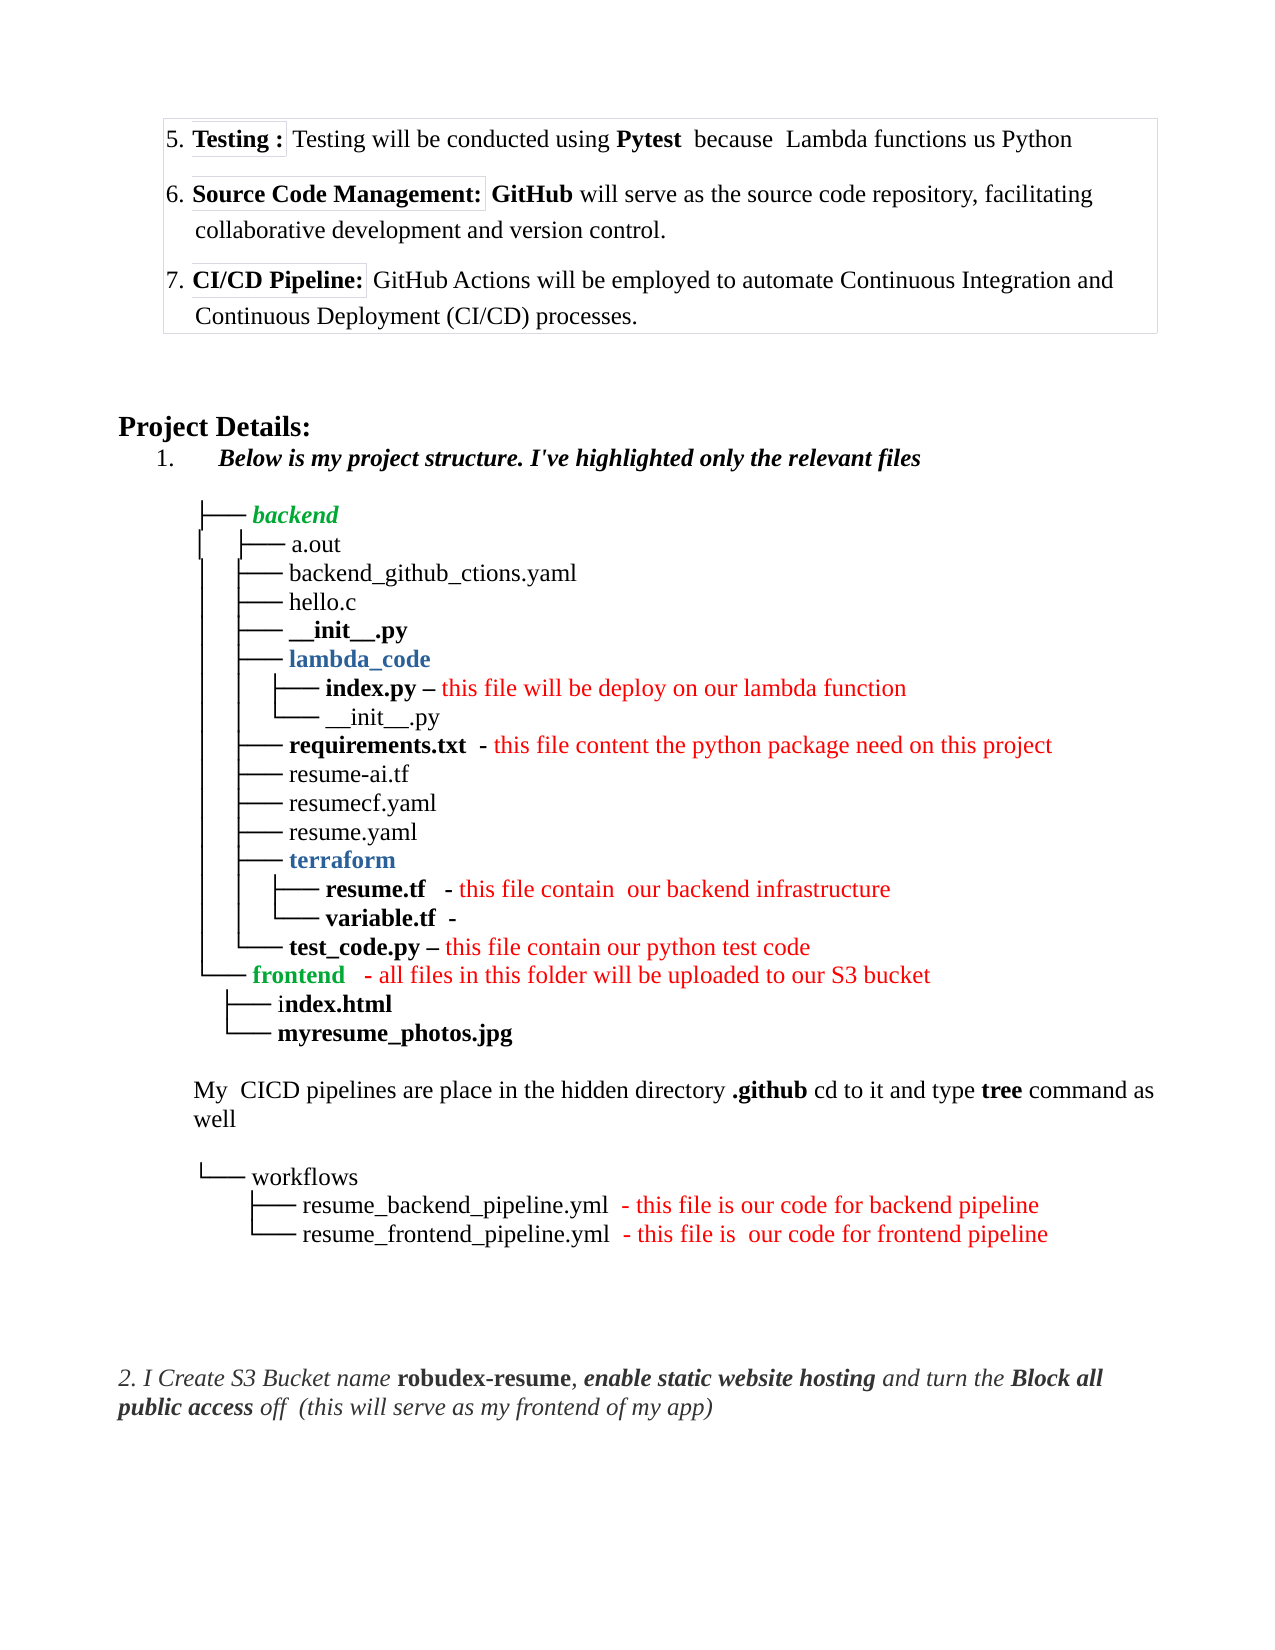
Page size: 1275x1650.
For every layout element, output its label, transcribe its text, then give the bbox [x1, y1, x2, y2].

list │ ├── backend_github_ctions.yaml [156, 558, 201, 587]
list │ ├── terraform [239, 846, 1157, 874]
list │ ├── backend_github_ctions.yaml [239, 558, 1157, 587]
text └── resume_frontend_pipeline.yml - this file is our code for frontend pipeline [118, 1219, 1157, 1248]
list Testing : Testing will be conducted using Pytest because Lambda functions us Python [164, 119, 1157, 156]
list │ │ └── variable.tf - [203, 903, 237, 932]
list │ ├── hello.c [156, 587, 201, 616]
list CI/CD Pipeline: GitHub Actions will be employed to automate Continuous Integration and Continuous Deployment (CI/CD) processes. [164, 259, 1157, 333]
list │ ├── a.out [242, 529, 1157, 558]
list │ ├── requirements.txt - this file content the python package need on this project [239, 731, 1157, 759]
list │ ├── resumecf.yaml [203, 788, 237, 817]
list │ ├── resume.yaml [239, 817, 1157, 846]
list Below is my project structure. I've highlighted only the relevant files [156, 443, 1157, 472]
list ├── index.html [228, 989, 1157, 1018]
list │ ├── resume-ai.tf [203, 759, 237, 788]
list │ ├── terraform [156, 846, 201, 874]
list │ ├── hello.c [203, 587, 237, 616]
list │ ├── lambda_code [156, 644, 201, 673]
list │ │ └── __init__.py [156, 702, 201, 731]
text └── workflows [118, 1162, 1157, 1191]
list │ │ ├── resume.tf - this file contain our backend infrastructure [156, 874, 201, 903]
list My CICD pipelines are place in the hidden directory .github cd to it and type tree command as well [156, 1076, 1157, 1133]
text ├── resume_backend_pipeline.yml - this file is our code for backend pipeline [253, 1191, 1157, 1219]
list │ │ └── variable.tf - [239, 903, 1157, 932]
list Source Code Management: GitHub will serve as the source code repository, facilitating collaborative development and version control. [164, 173, 1157, 243]
list │ ├── a.out [156, 529, 198, 558]
list │ ├── resume.yaml [203, 817, 237, 846]
list │ ├── __init__.py [156, 616, 201, 644]
list │ └── test_code.py – this file contain our python test code [156, 932, 201, 961]
list └── myresume_photos.jpg [156, 1018, 1157, 1047]
list │ ├── resumecf.yaml [156, 788, 201, 817]
text 2. I Create S3 Bucket name robudex-resume, enable static website hosting and turn the Block all public access off (this will serve as my frontend of my app) [118, 1363, 1157, 1421]
list │ └── test_code.py – this file contain our python test code [203, 932, 1157, 961]
list ├── backend [156, 501, 201, 529]
list │ ├── a.out [200, 529, 240, 558]
list │ │ ├── index.py – this file will be deploy on our lambda function [276, 673, 1157, 702]
list │ ├── resume-ai.tf [156, 759, 201, 788]
list │ ├── resumecf.yaml [239, 788, 1157, 817]
list │ ├── lambda_code [203, 644, 237, 673]
list ├── backend [203, 501, 1157, 529]
list ├── index.html [156, 989, 226, 1018]
list │ ├── resume.yaml [156, 817, 201, 846]
list │ ├── lambda_code [239, 644, 1157, 673]
list │ ├── __init__.py [203, 616, 237, 644]
list │ ├── hello.c [239, 587, 1157, 616]
list │ ├── terraform [203, 846, 237, 874]
list │ ├── __init__.py [239, 616, 1157, 644]
list │ ├── backend_github_ctions.yaml [203, 558, 237, 587]
list │ │ ├── resume.tf - this file contain our backend infrastructure [276, 874, 1157, 903]
list │ │ └── __init__.py [239, 702, 1157, 731]
list │ │ └── variable.tf - [156, 903, 201, 932]
list └── frontend - all files in this folder will be uploaded to our S3 bucket [156, 961, 1157, 989]
text ├── resume_backend_pipeline.yml - this file is our code for backend pipeline [118, 1191, 251, 1219]
text Project Details: [118, 409, 1157, 443]
list │ ├── resume-ai.tf [239, 759, 1157, 788]
list │ │ └── __init__.py [203, 702, 237, 731]
